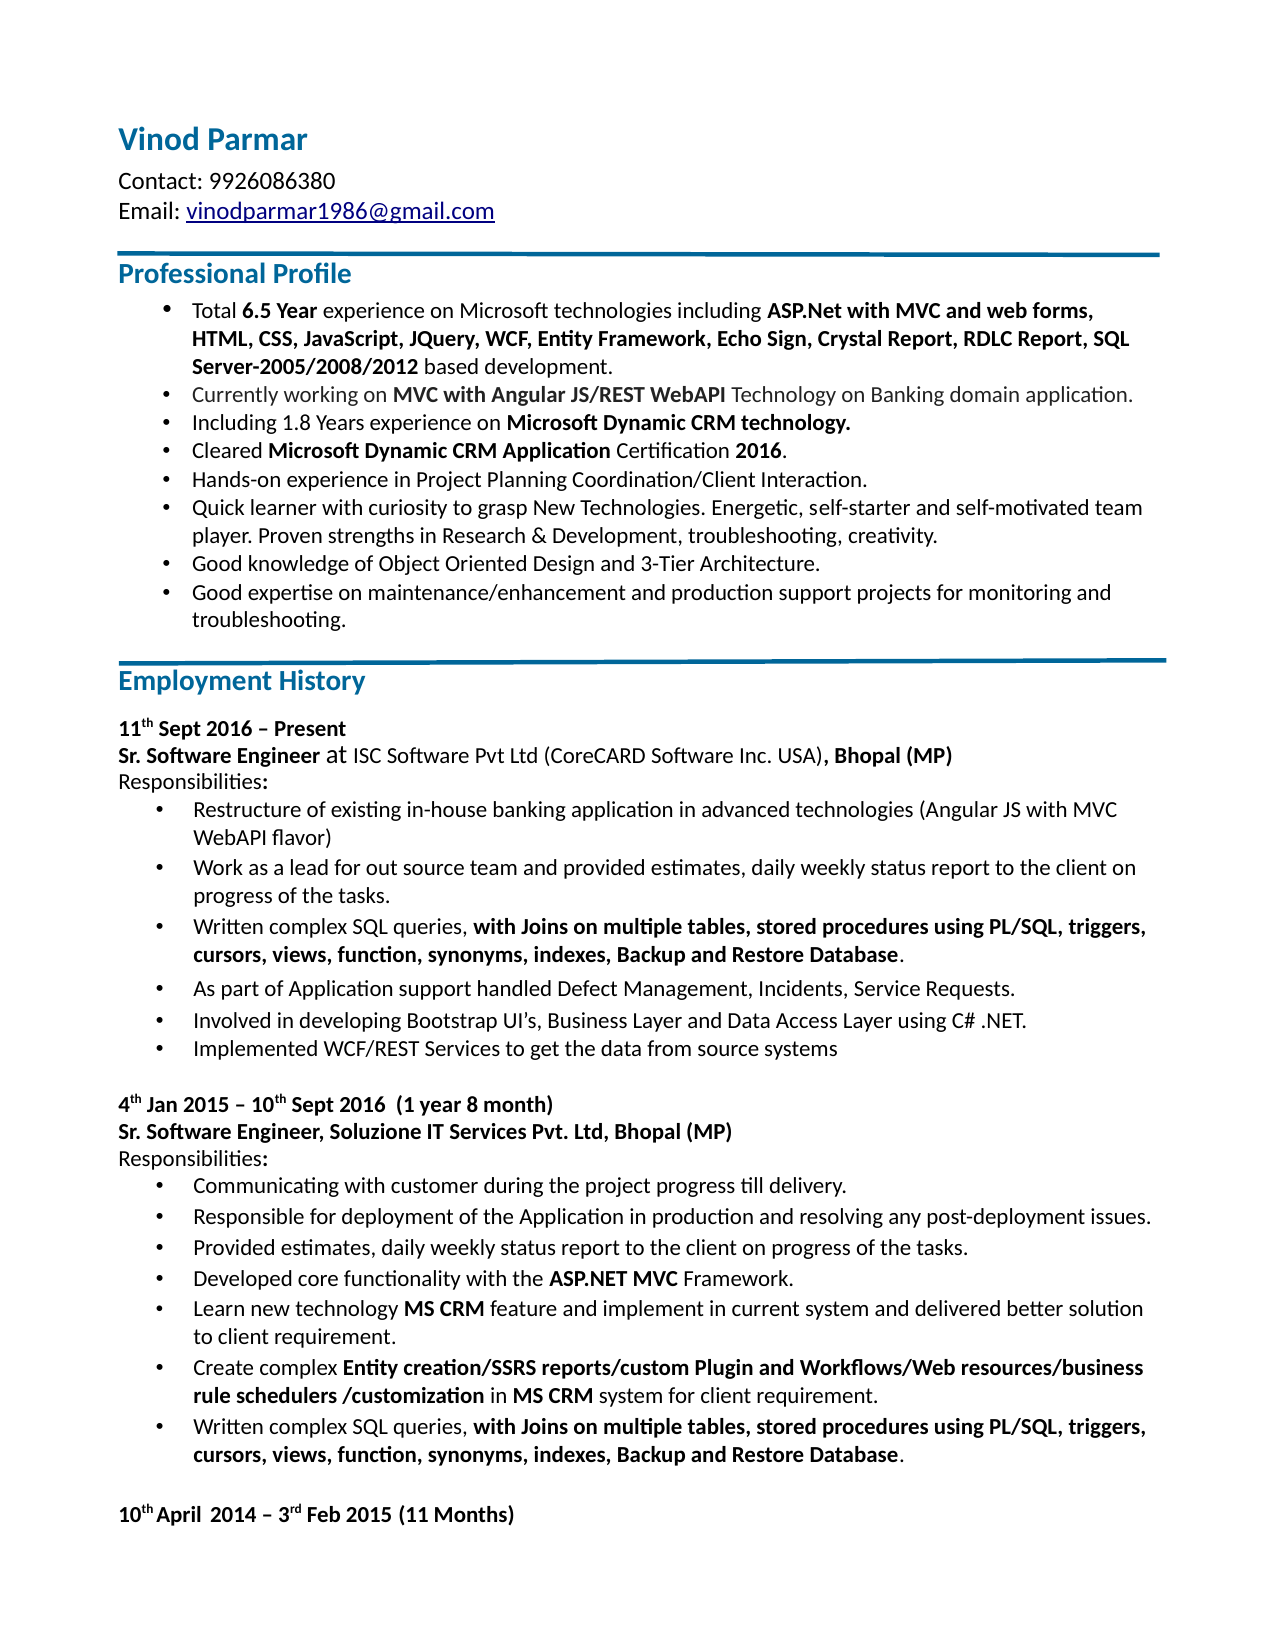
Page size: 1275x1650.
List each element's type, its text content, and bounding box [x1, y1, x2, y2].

list Good expertise on maintenance/enhancement and production support projects for monitoring and troubleshooting. [162, 578, 1157, 634]
text Email: vinodparmar1986@gmail.com [118, 195, 1157, 226]
text Professional Profile [118, 256, 1157, 290]
list Cleared Microsoft Dynamic CRM Application Certification 2016. [162, 437, 1157, 465]
text 11th Sept 2016 – Present [118, 715, 1157, 742]
text Sr. Software Engineer at ISC Software Pvt Ltd (CoreCARD Software Inc. USA), Bhopal (MP) [118, 742, 1157, 768]
text 4th Jan 2015 – 10th Sept 2016 (1 year 8 month) [118, 1091, 1157, 1119]
list Developed core functionality with the ASP.NET MVC Framework. [156, 1264, 1157, 1292]
text 10th April 2014 – 3rd Feb 2015 (11 Months) [118, 1501, 1157, 1528]
list Provided estimates, daily weekly status report to the client on progress of the tasks. [156, 1233, 1157, 1261]
list Work as a lead for out source team and provided estimates, daily weekly status report to the client on progress of the tasks. [156, 853, 1157, 909]
list Responsible for deployment of the Application in production and resolving any post-deployment issues. [156, 1202, 1157, 1230]
list As part of Application support handled Defect Management, Incidents, Service Requests. [156, 971, 1157, 1003]
list Involved in developing Bootstrap UI’s, Business Layer and Data Access Layer using C# .NET. [156, 1003, 1157, 1034]
list Written complex SQL queries, with Joins on multiple tables, stored procedures using PL/SQL, triggers, cursors, views, function, synonyms, indexes, Backup and Restore Database. [156, 912, 1157, 968]
list Total 6.5 Year experience on Microsoft technologies including ASP.Net with MVC and web forms, HTML, CSS, JavaScript, JQuery, WCF, Entity Framework, Echo Sign, Crystal Report, RDLC Report, SQL Server-2005/2008/2012 based development. [162, 296, 1157, 380]
text Responsibilities: [118, 1145, 1157, 1172]
list Written complex SQL queries, with Joins on multiple tables, stored procedures using PL/SQL, triggers, cursors, views, function, synonyms, indexes, Backup and Restore Database. [156, 1412, 1157, 1468]
text Sr. Software Engineer, Soluzione IT Services Pvt. Ltd, Bhopal (MP) [118, 1119, 1157, 1145]
list Currently working on MVC with Angular JS/REST WebAPI Technology on Banking domain application. [162, 380, 1157, 408]
text Vinod Parmar [118, 118, 1157, 159]
list Create complex Entity creation/SSRS reports/custom Plugin and Workflows/Web resources/business rule schedulers /customization in MS CRM system for client requirement. [156, 1353, 1157, 1409]
list Communicating with customer during the project progress till delivery. [156, 1172, 1157, 1199]
text Responsibilities: [118, 768, 1157, 795]
list Restructure of existing in-house banking application in advanced technologies (Angular JS with MVC WebAPI flavor) [156, 795, 1157, 851]
list Quick learner with curiosity to grasp New Technologies. Energetic, self-starter and self-motivated team player. Proven strengths in Research & Development, troubleshooting, creativity. [162, 493, 1157, 549]
text Employment History [118, 663, 1157, 698]
list Implemented WCF/REST Services to get the data from source systems [156, 1034, 1157, 1063]
list Good knowledge of Object Oriented Design and 3-Tier Architecture. [162, 549, 1157, 577]
list Hands-on experience in Project Planning Coordination/Client Interaction. [162, 465, 1157, 493]
list Learn new technology MS CRM feature and implement in current system and delivered better solution to client requirement. [156, 1294, 1157, 1351]
text Contact: 9926086380 [118, 165, 1157, 195]
list Including 1.8 Years experience on Microsoft Dynamic CRM technology. [162, 408, 1157, 436]
